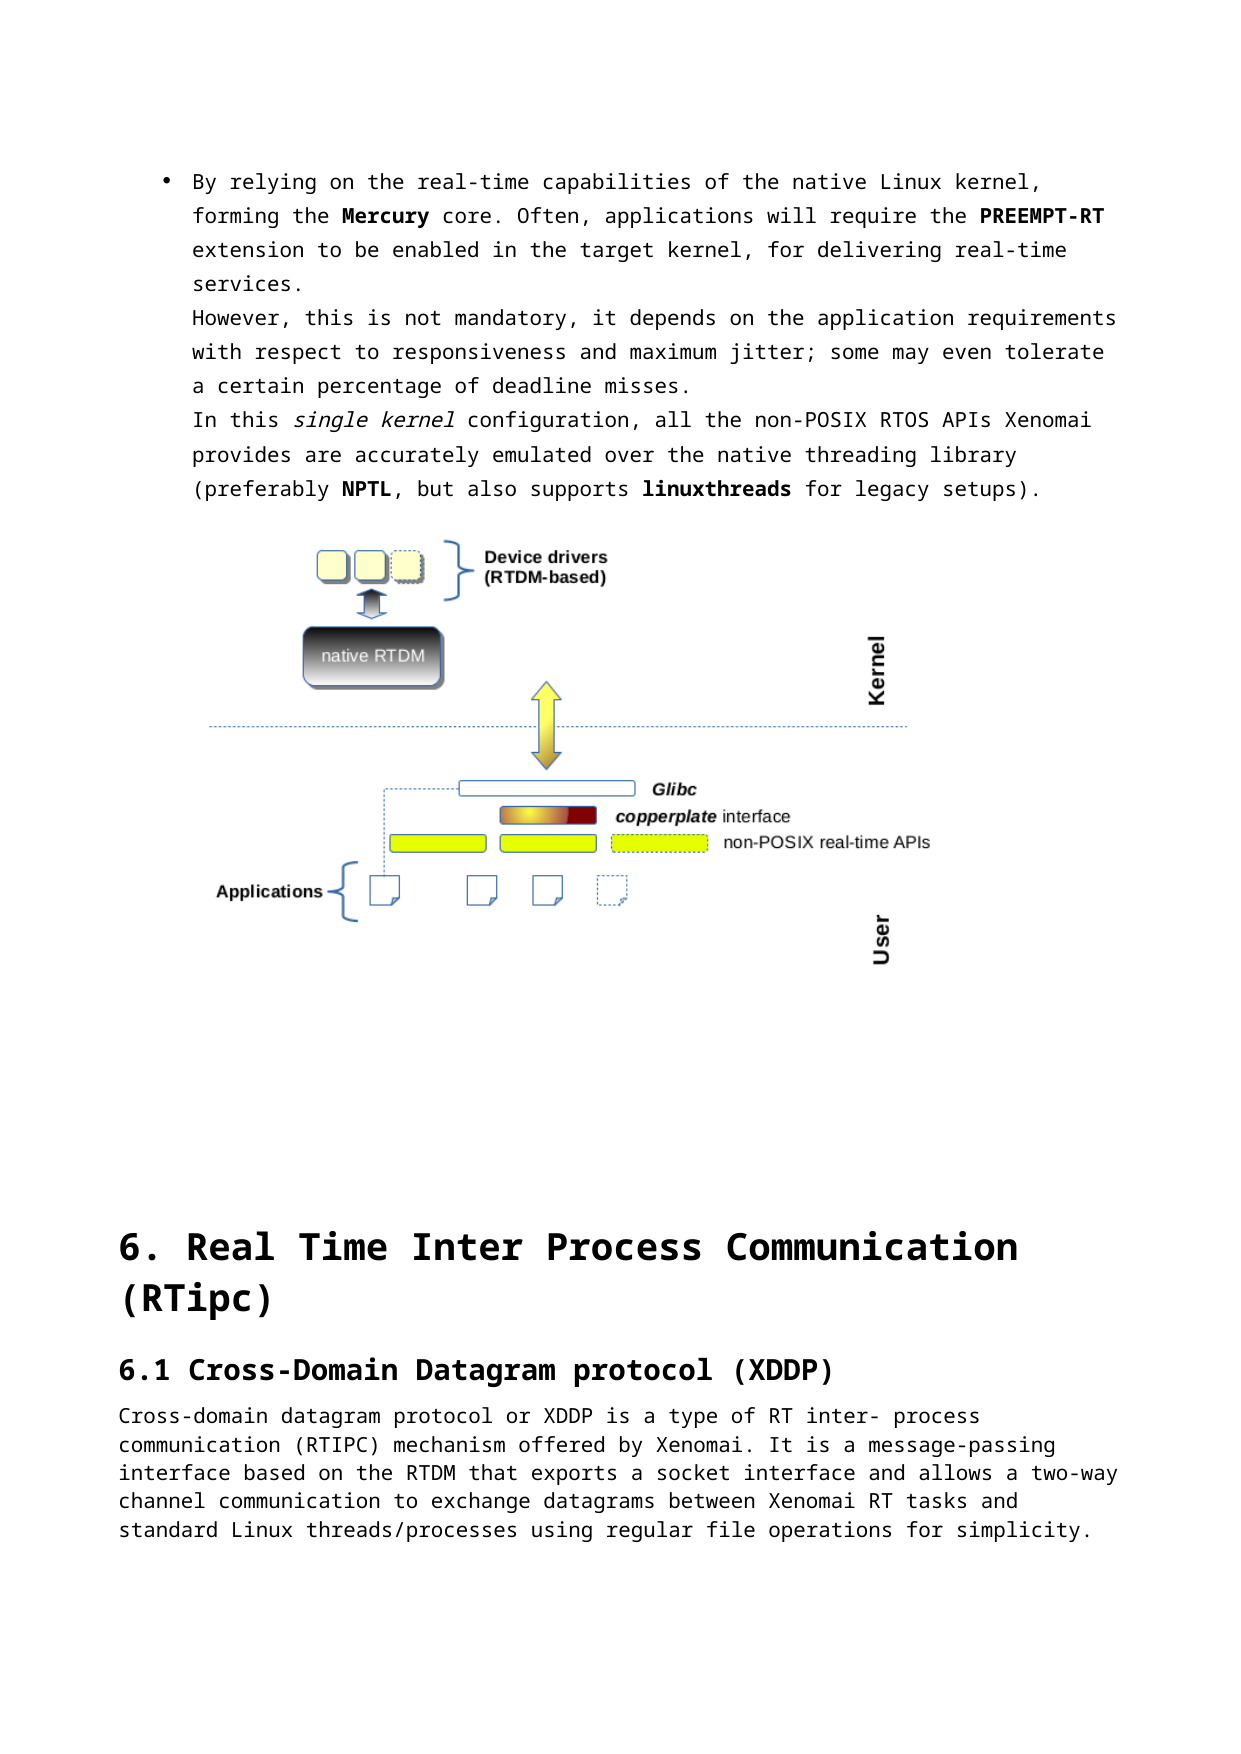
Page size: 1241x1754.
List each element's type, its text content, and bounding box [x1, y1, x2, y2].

subtitle 6.1 Cross-Domain Datagram protocol (XDDP) [118, 1349, 1122, 1389]
picture [175, 516, 1067, 989]
list By relying on the real-time capabilities of the native Linux kernel, forming the Mercury core. Often, applications will require the PREEMPT-RT extension to be enabled in the target kernel, for delivering real-time services. [162, 167, 1122, 298]
list In this single kernel configuration, all the non-POSIX RTOS APIs Xenomai provides are accurately emulated over the native threading library (preferably NPTL, but also supports linuxthreads for legacy setups). [162, 406, 1122, 502]
subtitle 6. Real Time Inter Process Communication (RTipc) [118, 1220, 1122, 1322]
list However, this is not mandatory, it depends on the application requirements with respect to responsiveness and maximum jitter; some may even tolerate a certain percentage of deadline misses. [162, 303, 1122, 400]
text Cross-domain datagram protocol or XDDP is a type of RT inter- process communication (RTIPC) mechanism offered by Xenomai. It is a message-passing interface based on the RTDM that exports a socket interface and allows a two-way channel communication to exchange datagrams between Xenomai RT tasks and standard Linux threads/processes using regular file operations for simplicity. [118, 1401, 1122, 1543]
